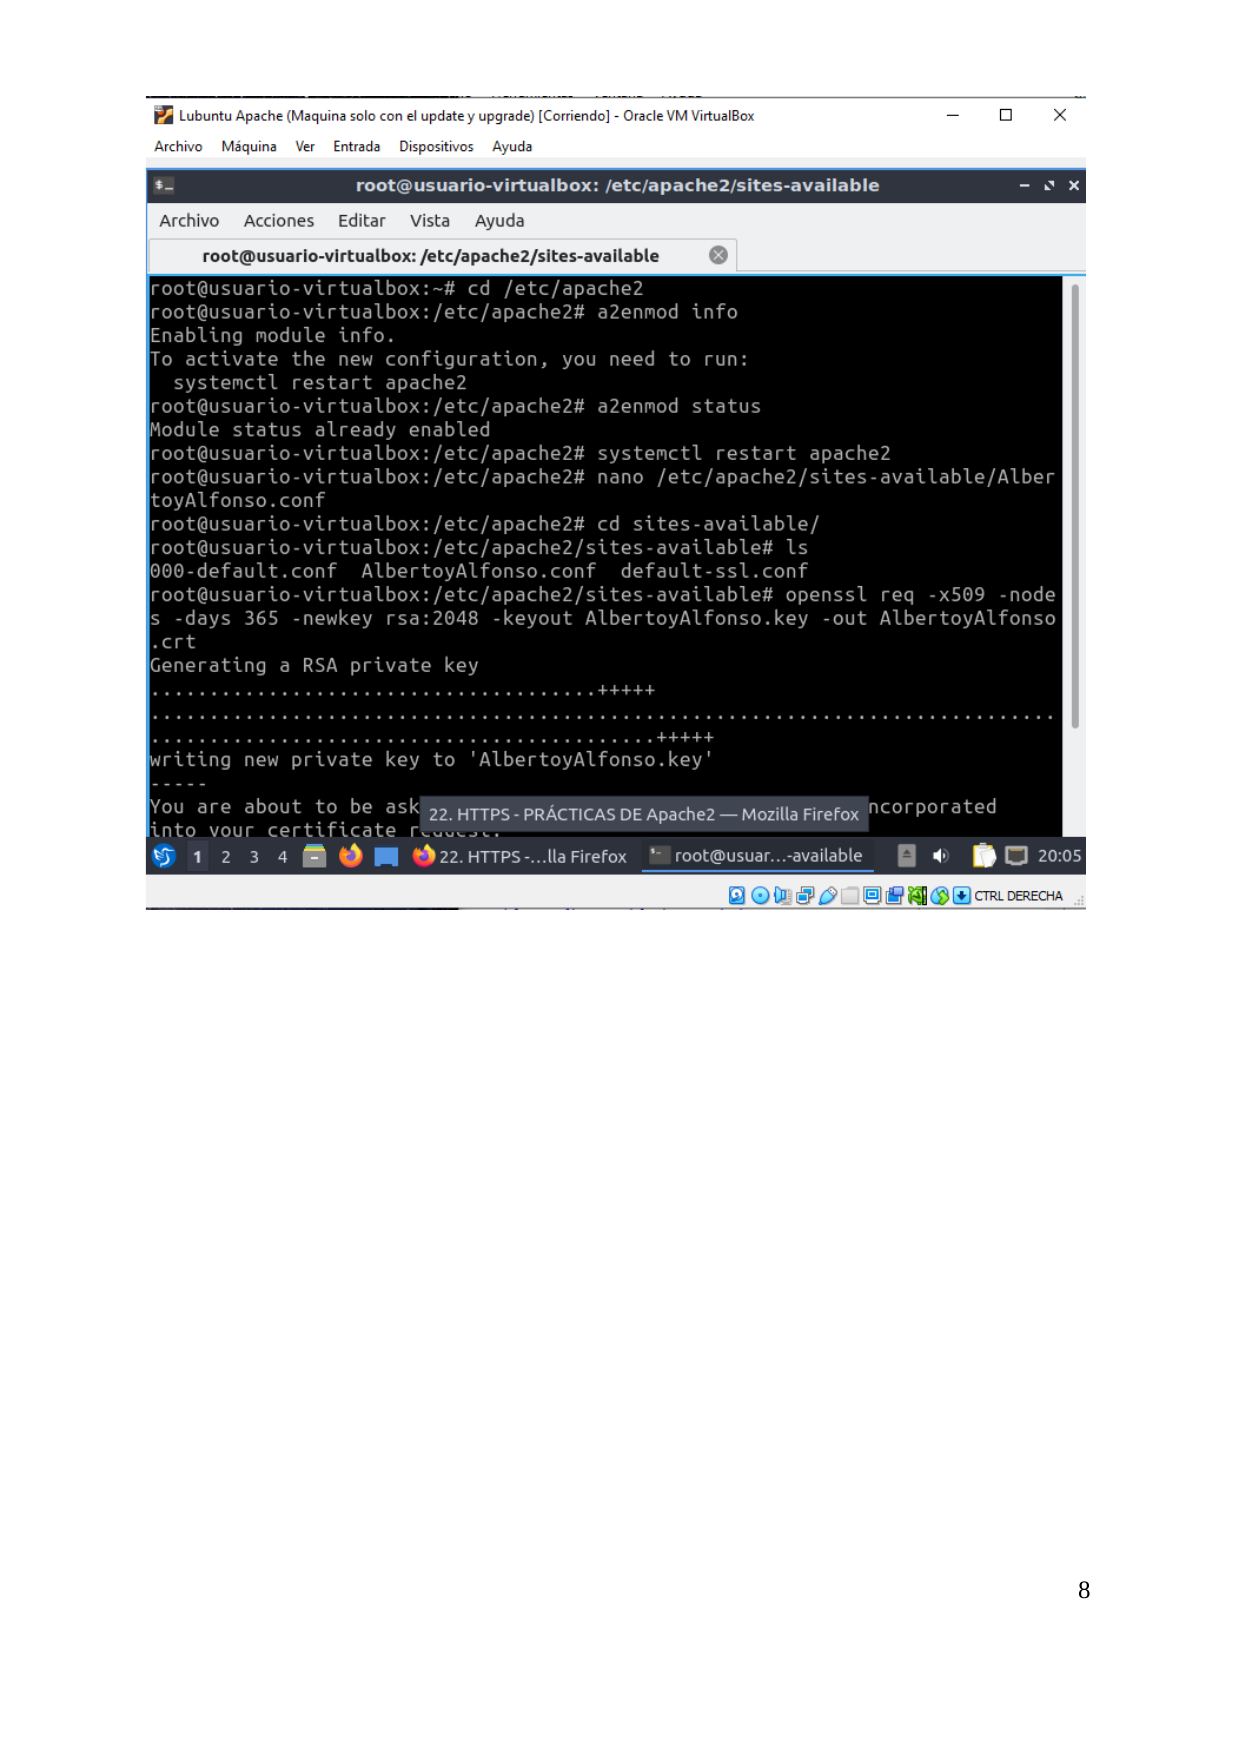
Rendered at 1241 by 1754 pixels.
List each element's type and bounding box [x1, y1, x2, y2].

picture [145, 96, 1086, 910]
